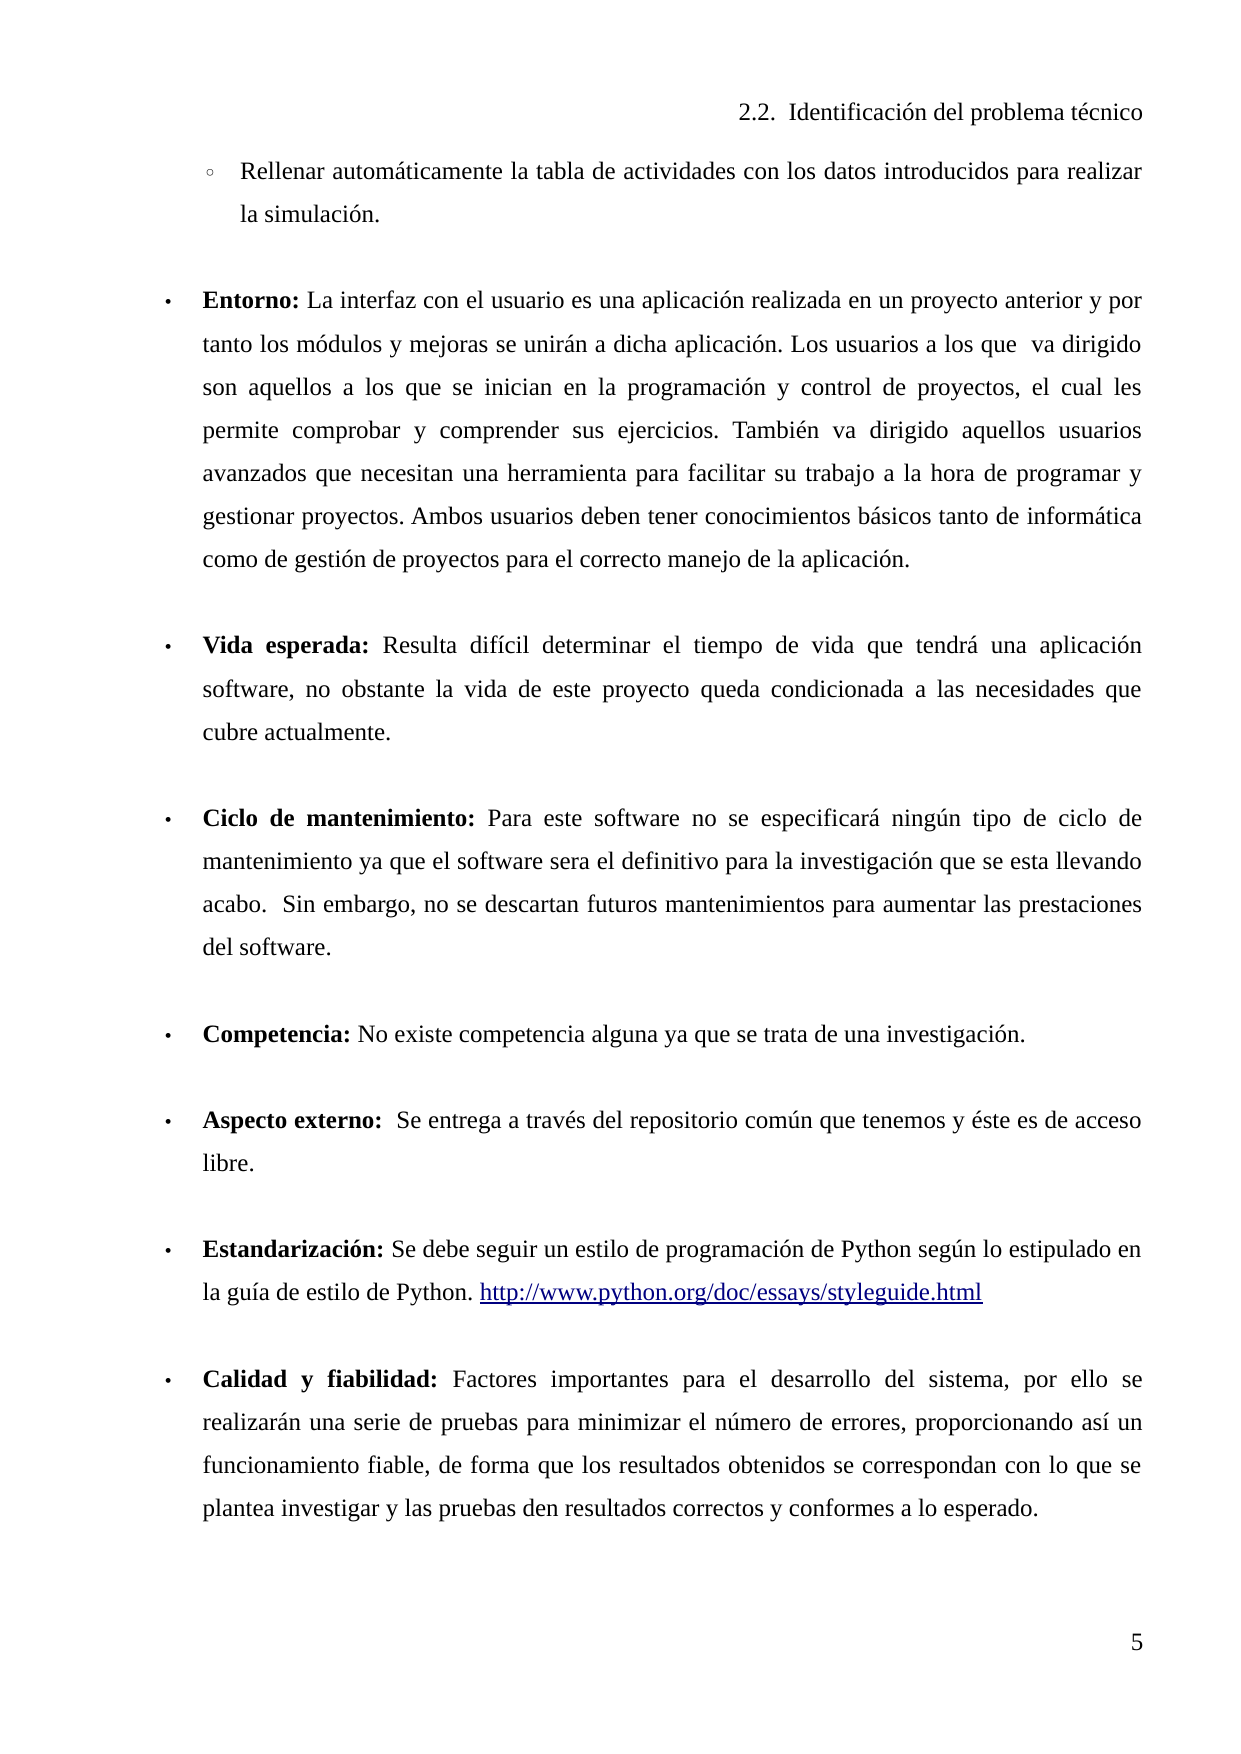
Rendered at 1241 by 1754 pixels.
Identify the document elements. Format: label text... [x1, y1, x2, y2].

list Estandarización: Se debe seguir un estilo de programación de Python según lo estipulado en la guía de estilo de Python. http://www.python.org/doc/essays/styleguide.html [165, 1234, 1143, 1306]
list Entorno: La interfaz con el usuario es una aplicación realizada en un proyecto anterior y por tanto los módulos y mejoras se unirán a dicha aplicación. Los usuarios a los que va dirigido son aquellos a los que se inician en la programación y control de proyectos, el cual les permite comprobar y comprender sus ejercicios. También va dirigido aquellos usuarios avanzados que necesitan una herramienta para facilitar su trabajo a la hora de programar y gestionar proyectos. Ambos usuarios deben tener conocimientos básicos tanto de informática como de gestión de proyectos para el correcto manejo de la aplicación. [165, 286, 1143, 573]
list Rellenar automáticamente la tabla de actividades con los datos introducidos para realizar la simulación. [202, 156, 1143, 228]
list Calidad y fiabilidad: Factores importantes para el desarrollo del sistema, por ello se realizarán una serie de pruebas para minimizar el número de errores, proporcionando así un funcionamiento fiable, de forma que los resultados obtenidos se correspondan con lo que se plantea investigar y las pruebas den resultados correctos y conformes a lo esperado. [165, 1364, 1143, 1522]
list Vida esperada: Resulta difícil determinar el tiempo de vida que tendrá una aplicación software, no obstante la vida de este proyecto queda condicionada a las necesidades que cubre actualmente. [165, 631, 1143, 746]
list Aspecto externo: Se entrega a través del repositorio común que tenemos y éste es de acceso libre. [165, 1105, 1143, 1177]
list Competencia: No existe competencia alguna ya que se trata de una investigación. [165, 1019, 1143, 1047]
list Ciclo de mantenimiento: Para este software no se especificará ningún tipo de ciclo de mantenimiento ya que el software sera el definitivo para la investigación que se esta llevando acabo. Sin embargo, no se descartan futuros mantenimientos para aumentar las prestaciones del software. [165, 803, 1143, 961]
